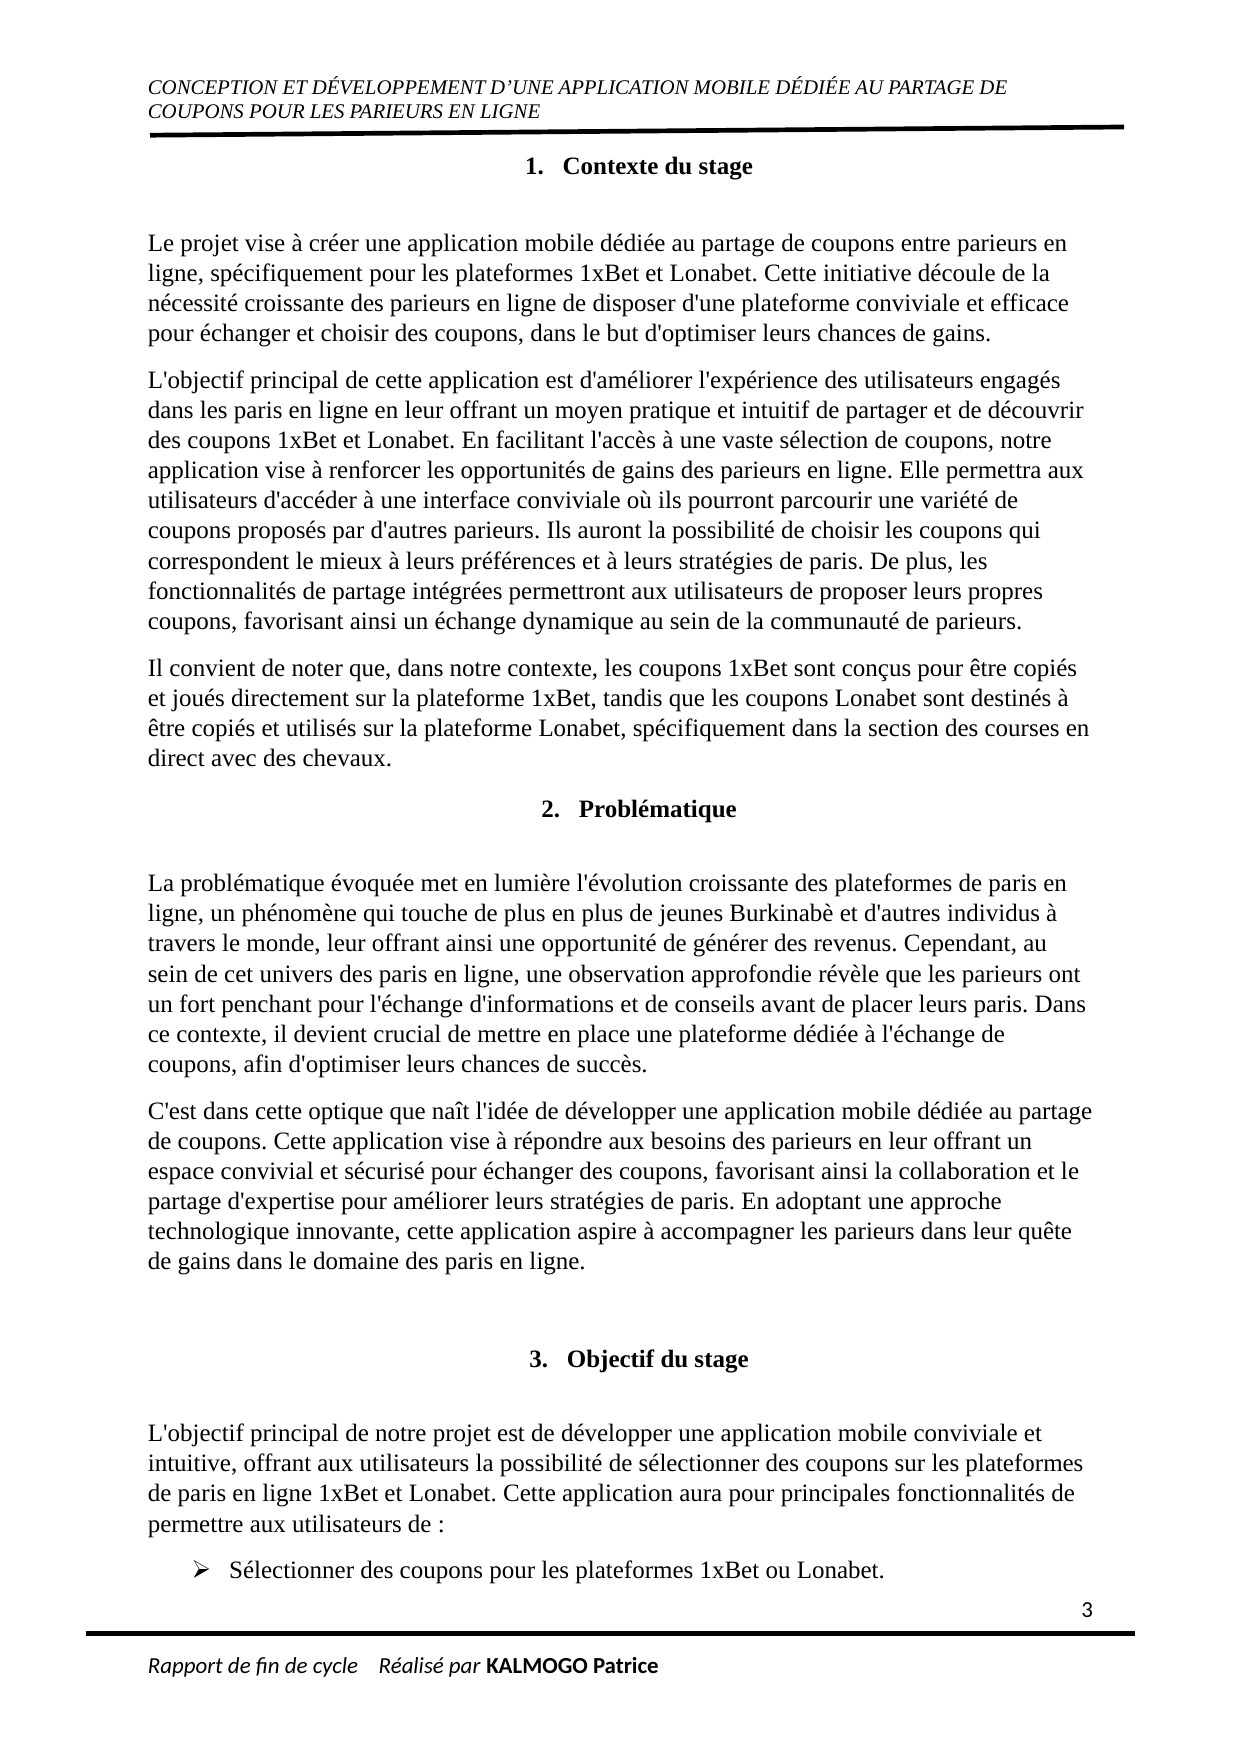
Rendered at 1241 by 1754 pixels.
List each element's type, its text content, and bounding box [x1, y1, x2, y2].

list Sélectionner des coupons pour les plateformes 1xBet ou Lonabet. [191, 1555, 1093, 1584]
text C'est dans cette optique que naît l'idée de développer une application mobile dédiée au partage de coupons. Cette application vise à répondre aux besoins des parieurs en leur offrant un espace convivial et sécurisé pour échanger des coupons, favorisant ainsi la collaboration et le partage d'expertise pour améliorer leurs stratégies de paris. En adoptant une approche technologique innovante, cette application aspire à accompagner les parieurs dans leur quête de gains dans le domaine des paris en ligne. [148, 1096, 1093, 1275]
list Problématique [185, 794, 1093, 823]
list Objectif du stage [185, 1344, 1093, 1373]
text Le projet vise à créer une application mobile dédiée au partage de coupons entre parieurs en ligne, spécifiquement pour les plateformes 1xBet et Lonabet. Cette initiative découle de la nécessité croissante des parieurs en ligne de disposer d'une plateforme conviviale et efficace pour échanger et choisir des coupons, dans le but d'optimiser leurs chances de gains. [148, 228, 1093, 347]
text L'objectif principal de cette application est d'améliorer l'expérience des utilisateurs engagés dans les paris en ligne en leur offrant un moyen pratique et intuitif de partager et de découvrir des coupons 1xBet et Lonabet. En facilitant l'accès à une vaste sélection de coupons, notre application vise à renforcer les opportunités de gains des parieurs en ligne. Elle permettra aux utilisateurs d'accéder à une interface conviviale où ils pourront parcourir une variété de coupons proposés par d'autres parieurs. Ils auront la possibilité de choisir les coupons qui correspondent le mieux à leurs préférences et à leurs stratégies de paris. De plus, les fonctionnalités de partage intégrées permettront aux utilisateurs de proposer leurs propres coupons, favorisant ainsi un échange dynamique au sein de la communauté de parieurs. [148, 365, 1093, 635]
list Contexte du stage [185, 151, 1093, 180]
text La problématique évoquée met en lumière l'évolution croissante des plateformes de paris en ligne, un phénomène qui touche de plus en plus de jeunes Burkinabè et d'autres individus à travers le monde, leur offrant ainsi une opportunité de générer des revenus. Cependant, au sein de cet univers des paris en ligne, une observation approfondie révèle que les parieurs ont un fort penchant pour l'échange d'informations et de conseils avant de placer leurs paris. Dans ce contexte, il devient crucial de mettre en place une plateforme dédiée à l'échange de coupons, afin d'optimiser leurs chances de succès. [148, 868, 1093, 1078]
text L'objectif principal de notre projet est de développer une application mobile conviviale et intuitive, offrant aux utilisateurs la possibilité de sélectionner des coupons sur les plateformes de paris en ligne 1xBet et Lonabet. Cette application aura pour principales fonctionnalités de permettre aux utilisateurs de : [148, 1418, 1093, 1537]
text Il convient de noter que, dans notre contexte, les coupons 1xBet sont conçus pour être copiés et joués directement sur la plateforme 1xBet, tandis que les coupons Lonabet sont destinés à être copiés et utilisés sur la plateforme Lonabet, spécifiquement dans la section des courses en direct avec des chevaux. [148, 653, 1093, 772]
